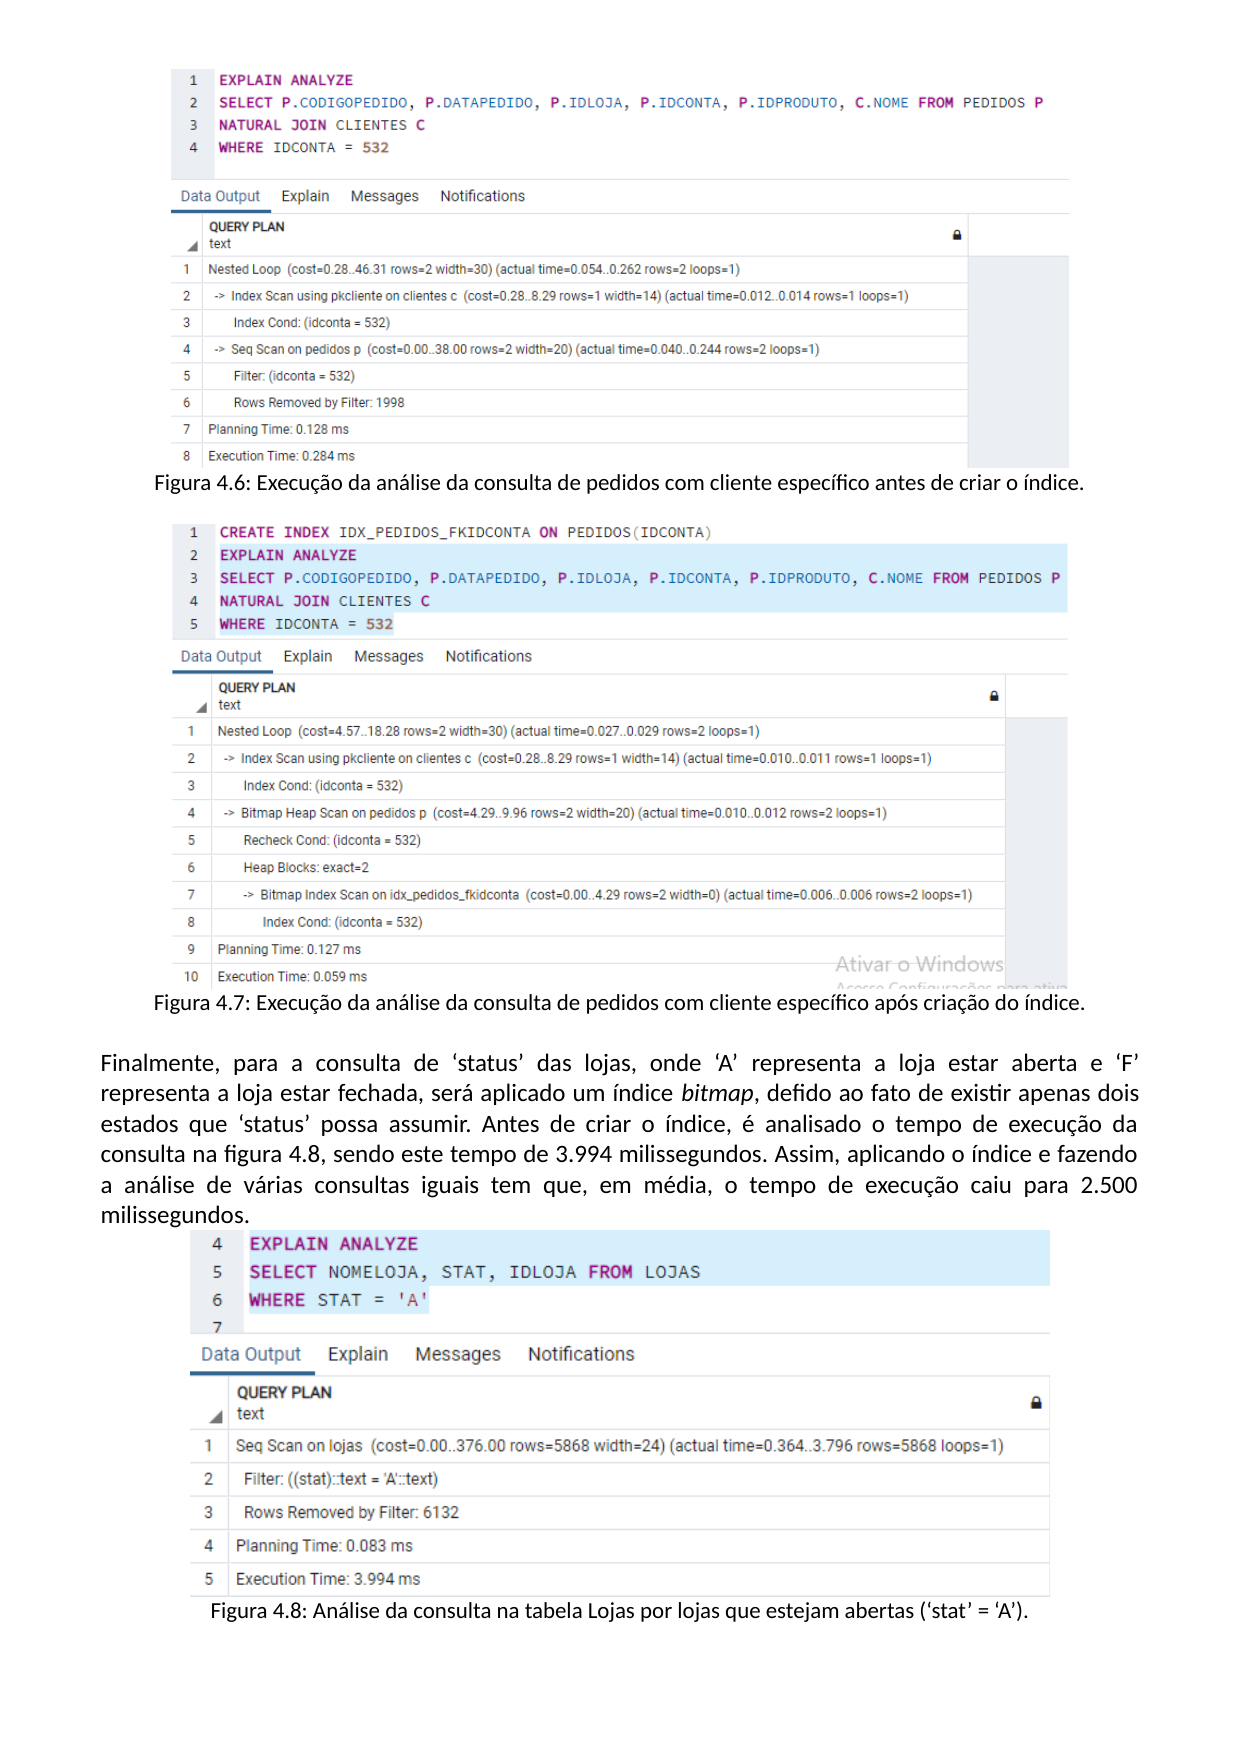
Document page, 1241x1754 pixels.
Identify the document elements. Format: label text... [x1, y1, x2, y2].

text Figura 4.8: Análise da consulta na tabela Lojas por lojas que estejam abertas (‘stat’ = ‘A’). [100, 1596, 1140, 1624]
text Figura 4.7: Execução da análise da consulta de pedidos com cliente específico após criação do índice. [100, 988, 1140, 1017]
text Finalmente, para a consulta de ‘status’ das lojas, onde ‘A’ representa a loja estar aberta e ‘F’ representa a loja estar fechada, será aplicado um índice bitmap, defido ao fato de existir apenas dois estados que ‘status’ possa assumir. Antes de criar o índice, é analisado o tempo de execução da consulta na figura 4.8, sendo este tempo de 3.994 milissegundos. Assim, aplicando o índice e fazendo a análise de várias consultas iguais tem que, em média, o tempo de execução caiu para 2.500 milissegundos. [100, 1047, 1140, 1230]
text Figura 4.6: Execução da análise da consulta de pedidos com cliente específico antes de criar o índice. [100, 468, 1140, 496]
